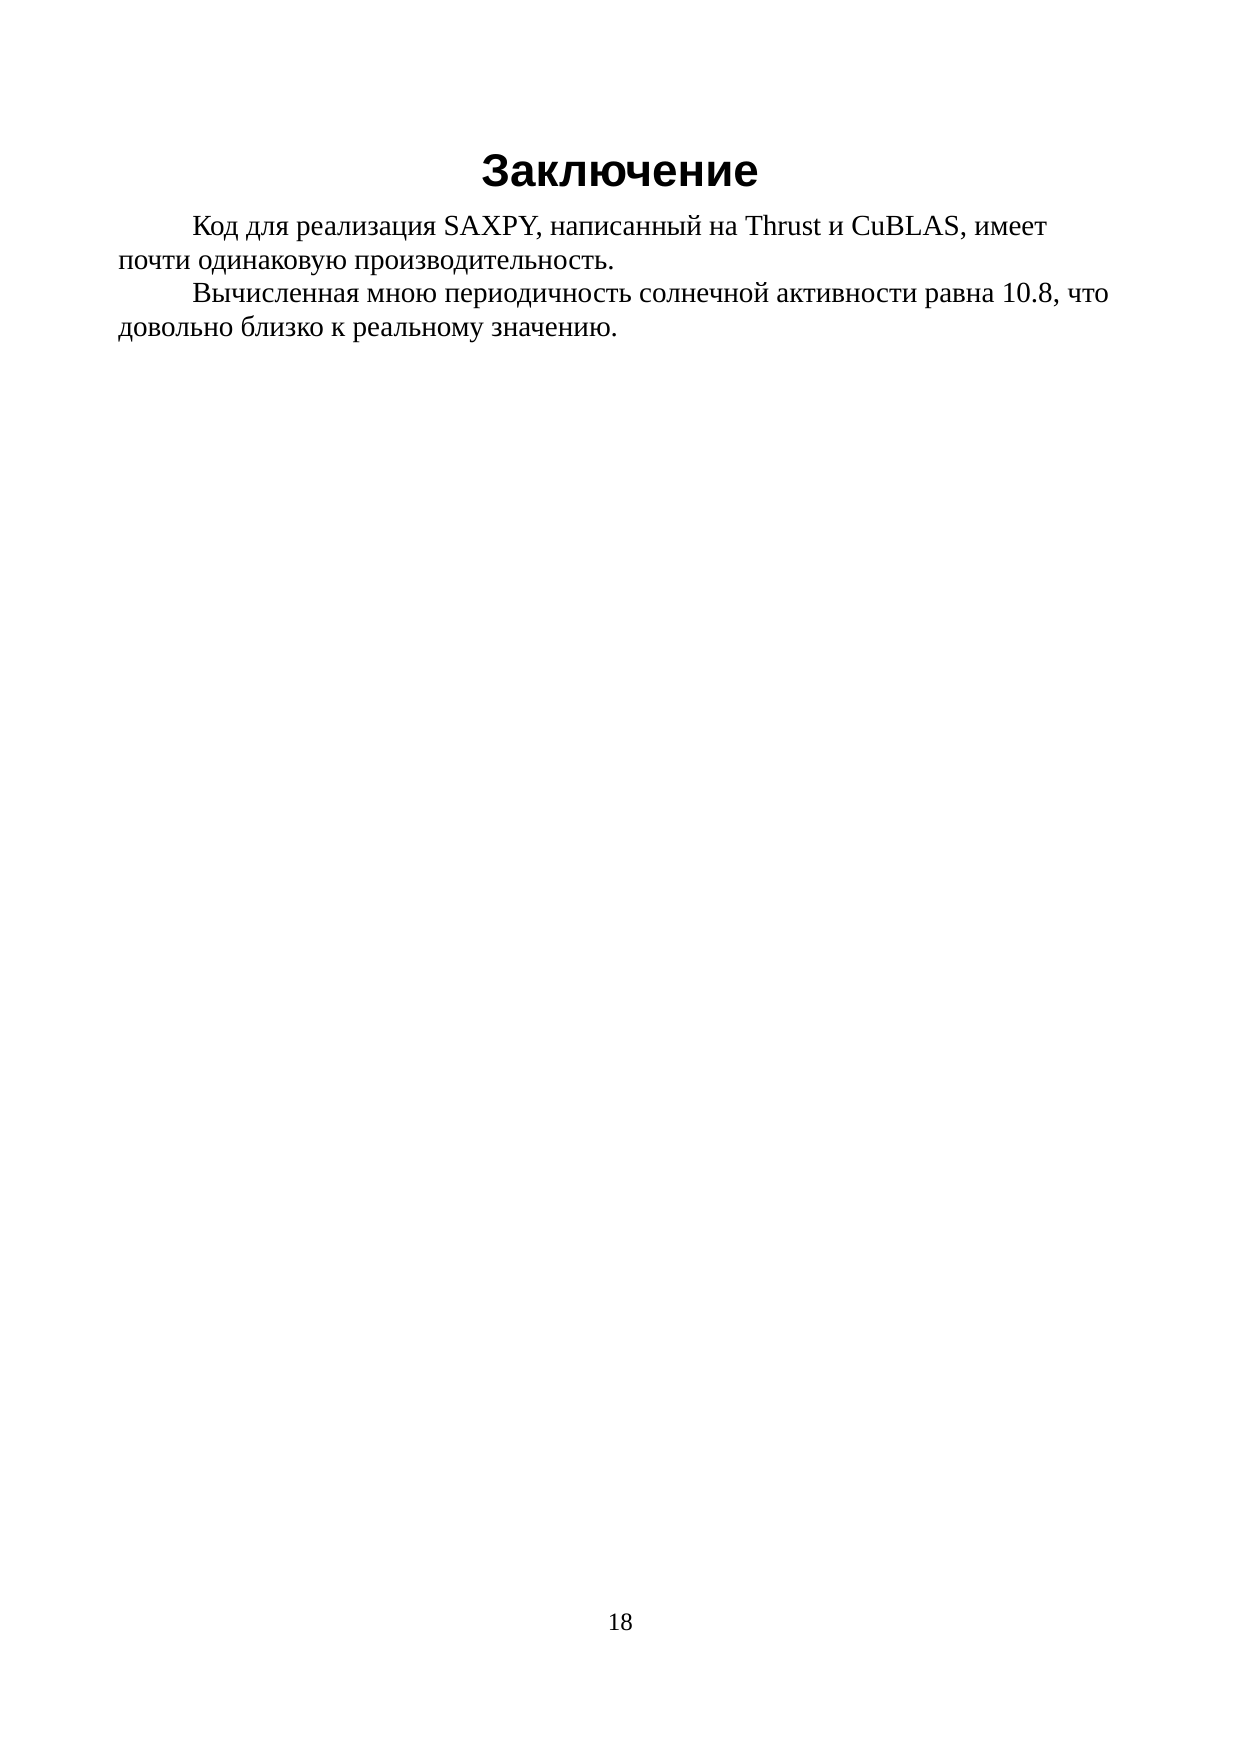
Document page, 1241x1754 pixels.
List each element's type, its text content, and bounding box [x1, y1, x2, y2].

text Вычисленная мною периодичность солнечной активности равна 10.8, что довольно близко к реальному значению. [118, 275, 1122, 342]
text Код для реализация SAXPY, написанный на Thrust и CuBLAS, имеет почти одинаковую производительность. [118, 208, 1122, 275]
subtitle Заключение [118, 143, 1122, 196]
